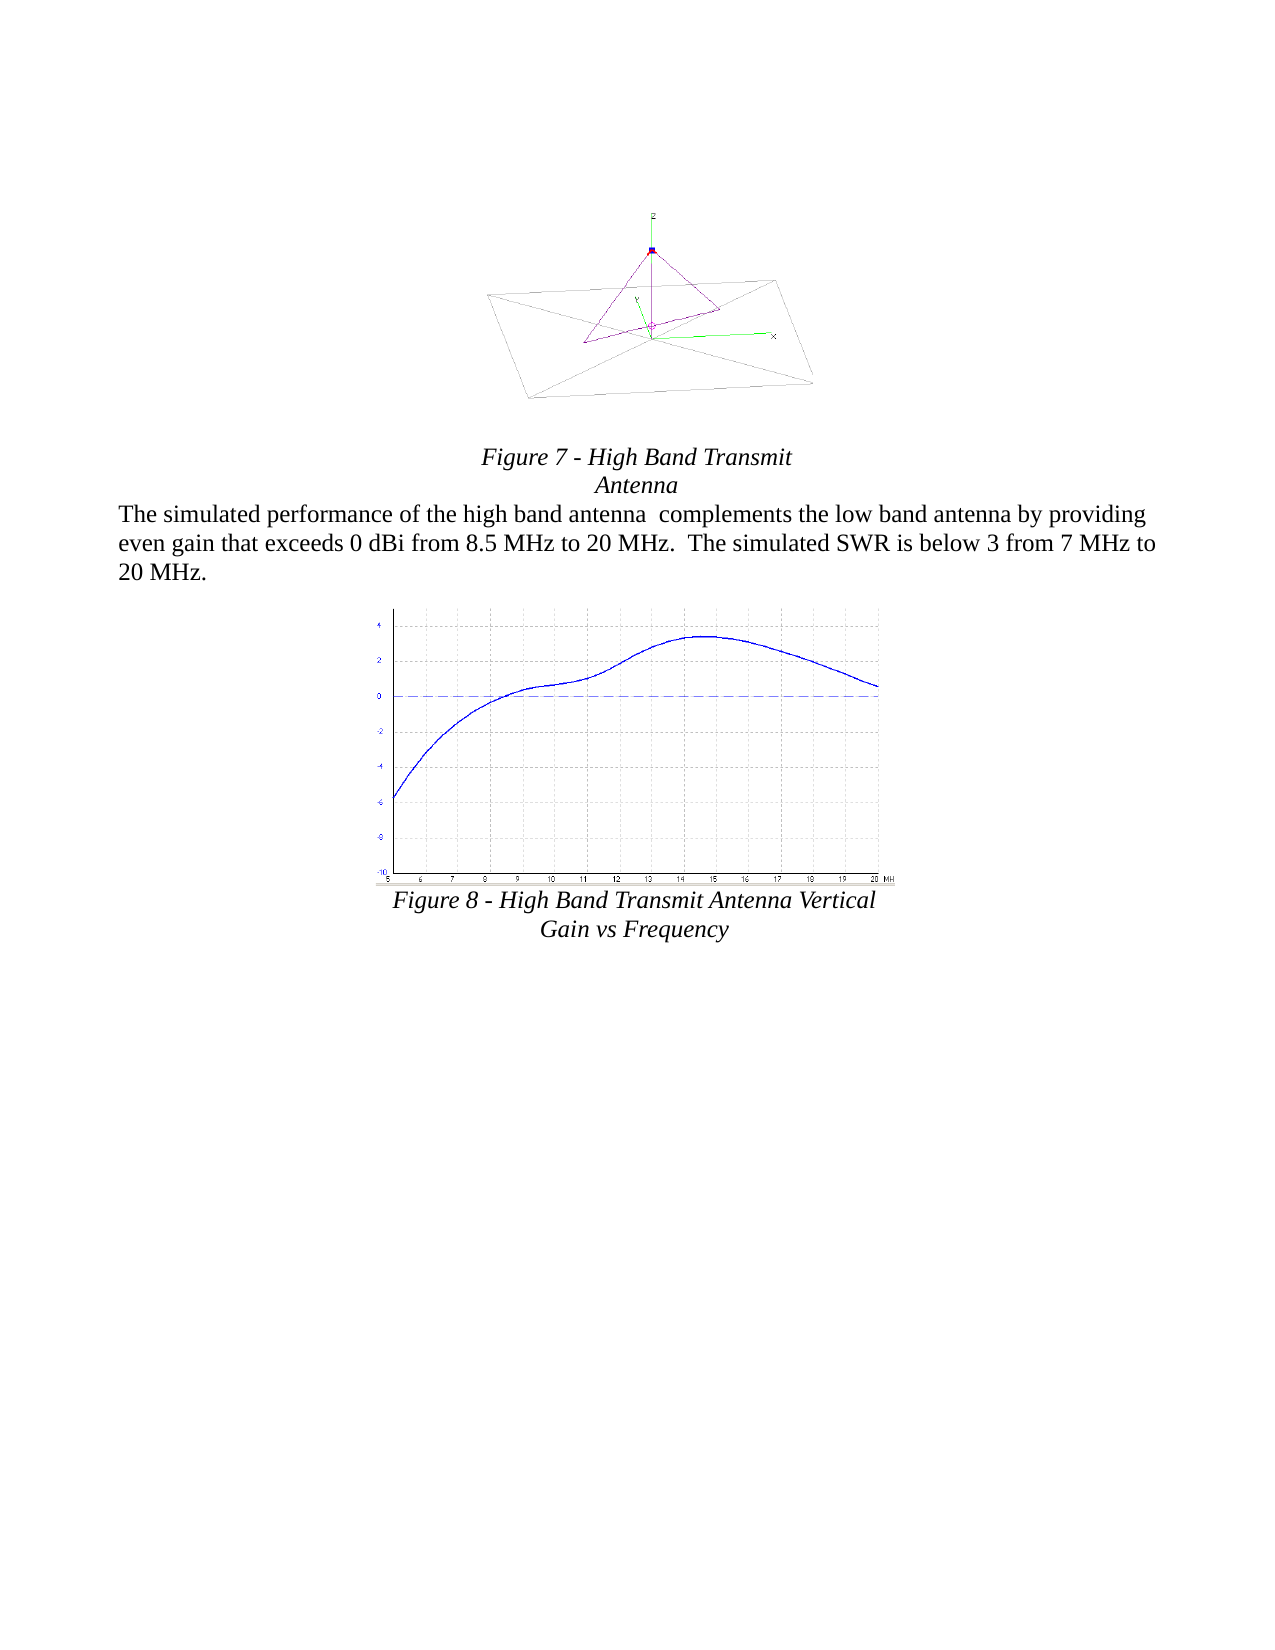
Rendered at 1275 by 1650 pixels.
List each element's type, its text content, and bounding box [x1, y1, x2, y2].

text The simulated performance of the high band antenna complements the low band antenna by providing even gain that exceeds 0 dBi from 8.5 MHz to 20 MHz. The simulated SWR is below 3 from 7 MHz to 20 MHz. [118, 176, 1157, 586]
text Figure 8 - High Band Transmit Antenna Vertical Gain vs Frequency [376, 617, 895, 943]
text Figure 7 - High Band Transmit Antenna [462, 189, 813, 499]
picture [610, 176, 813, 442]
picture [375, 604, 687, 886]
